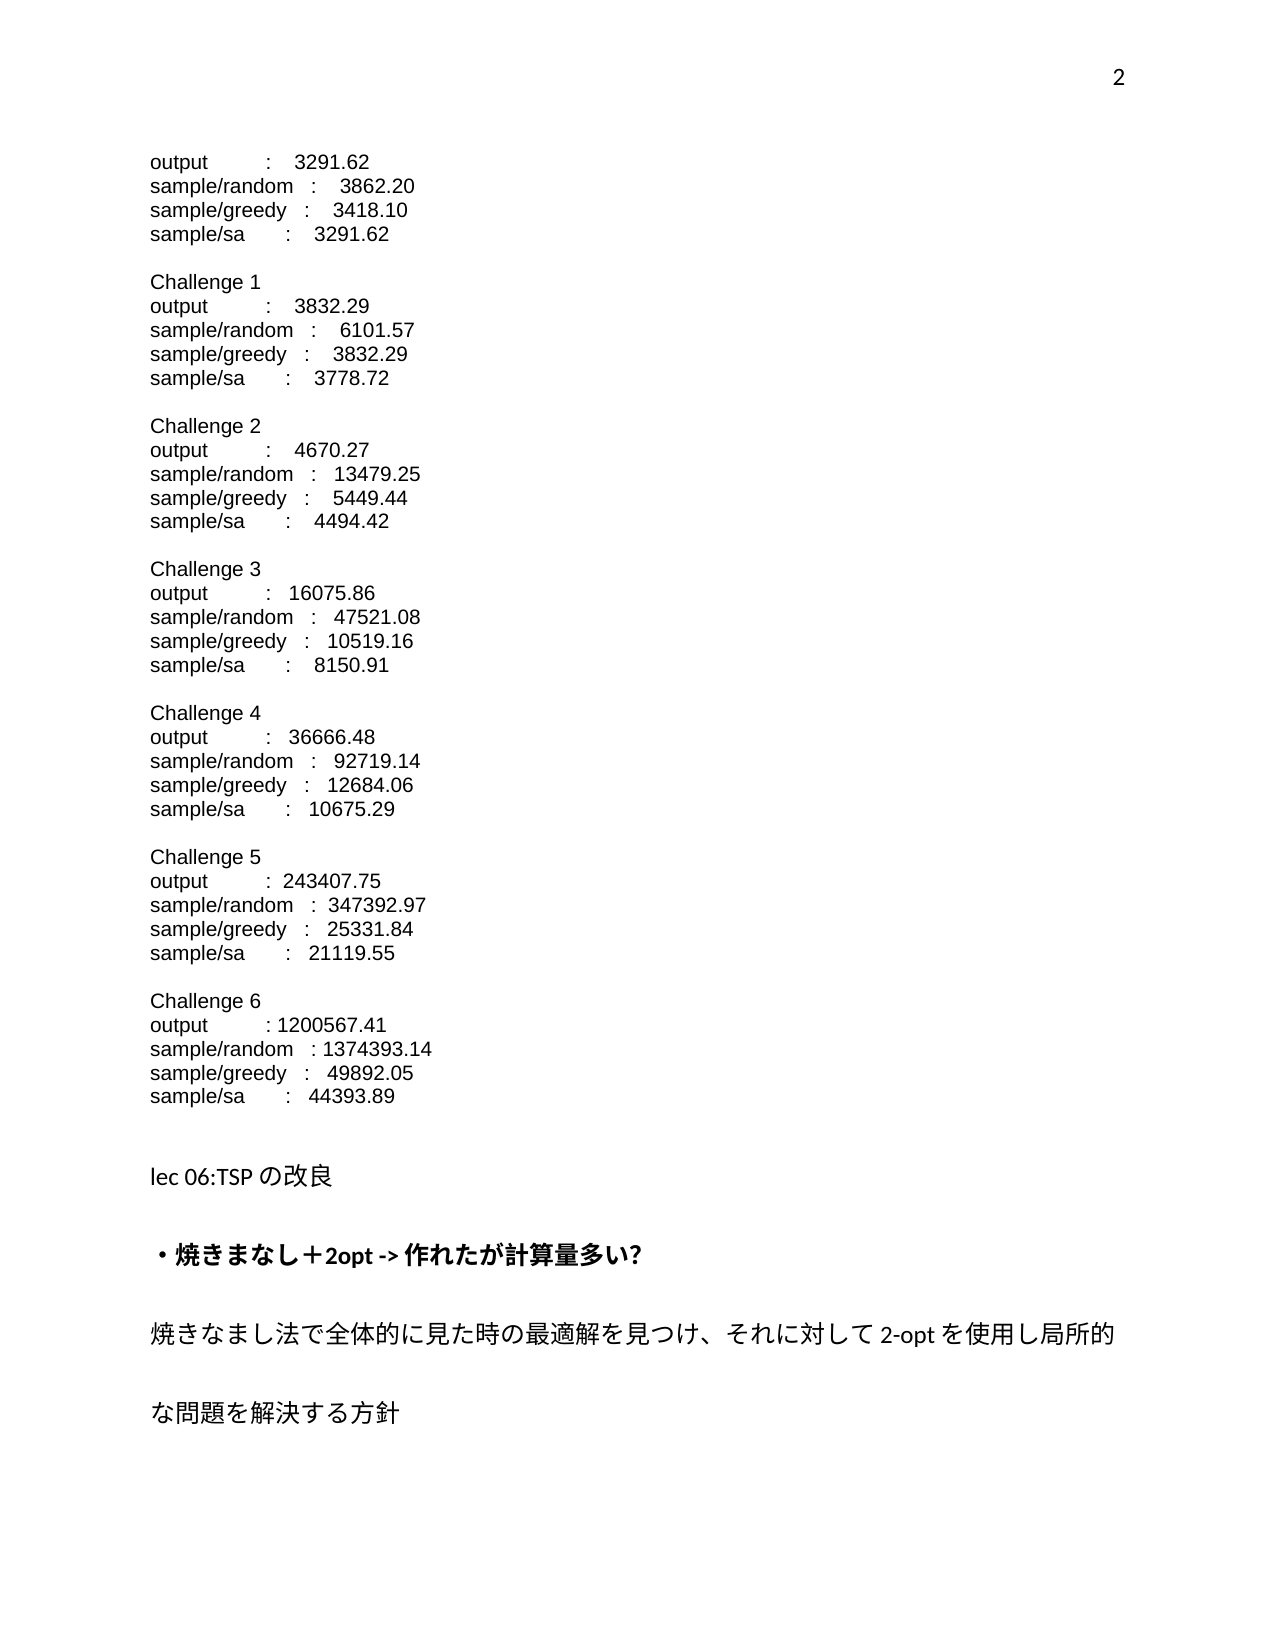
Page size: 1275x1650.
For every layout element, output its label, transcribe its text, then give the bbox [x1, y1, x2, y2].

text sample/sa : 3291.62 [150, 222, 1125, 246]
text sample/random : 3862.20 [150, 174, 1125, 198]
text output : 16075.86 [150, 581, 1125, 605]
text sample/greedy : 12684.06 [150, 773, 1125, 797]
text sample/random : 1374393.14 [150, 1036, 1125, 1060]
text sample/greedy : 5449.44 [150, 485, 1125, 509]
text Challenge 2 [150, 413, 1125, 437]
text output : 3291.62 [150, 150, 1125, 174]
text sample/sa : 3778.72 [150, 366, 1125, 389]
text 焼きなまし法で全体的に見た時の最適解を見つけ、それに対して2-optを使用し局所的な問題を解決する方針 [150, 1314, 1125, 1429]
text sample/greedy : 49892.05 [150, 1060, 1125, 1084]
text sample/greedy : 10519.16 [150, 629, 1125, 653]
text Challenge 6 [150, 988, 1125, 1012]
text sample/sa : 44393.89 [150, 1084, 1125, 1108]
text lec 06:TSPの改良 [150, 1156, 1125, 1192]
text Challenge 1 [150, 270, 1125, 294]
text output : 243407.75 [150, 869, 1125, 893]
text sample/random : 92719.14 [150, 749, 1125, 773]
text sample/sa : 10675.29 [150, 797, 1125, 821]
text Challenge 5 [150, 845, 1125, 869]
text sample/random : 13479.25 [150, 461, 1125, 485]
text output : 4670.27 [150, 437, 1125, 461]
text output : 3832.29 [150, 294, 1125, 318]
text sample/random : 47521.08 [150, 605, 1125, 629]
text sample/greedy : 3418.10 [150, 198, 1125, 222]
text sample/greedy : 25331.84 [150, 917, 1125, 941]
text Challenge 3 [150, 557, 1125, 581]
text sample/random : 6101.57 [150, 318, 1125, 342]
text sample/sa : 4494.42 [150, 509, 1125, 533]
text ​​ [150, 1132, 1125, 1156]
text sample/sa : 21119.55 [150, 941, 1125, 964]
text sample/greedy : 3832.29 [150, 342, 1125, 366]
text sample/random : 347392.97 [150, 893, 1125, 917]
text ・焼きまなし＋2opt -> 作れたが計算量多い？ [150, 1235, 1125, 1271]
text Challenge 4 [150, 701, 1125, 725]
text output : 36666.48 [150, 725, 1125, 749]
text sample/sa : 8150.91 [150, 653, 1125, 677]
text output : 1200567.41 [150, 1012, 1125, 1036]
